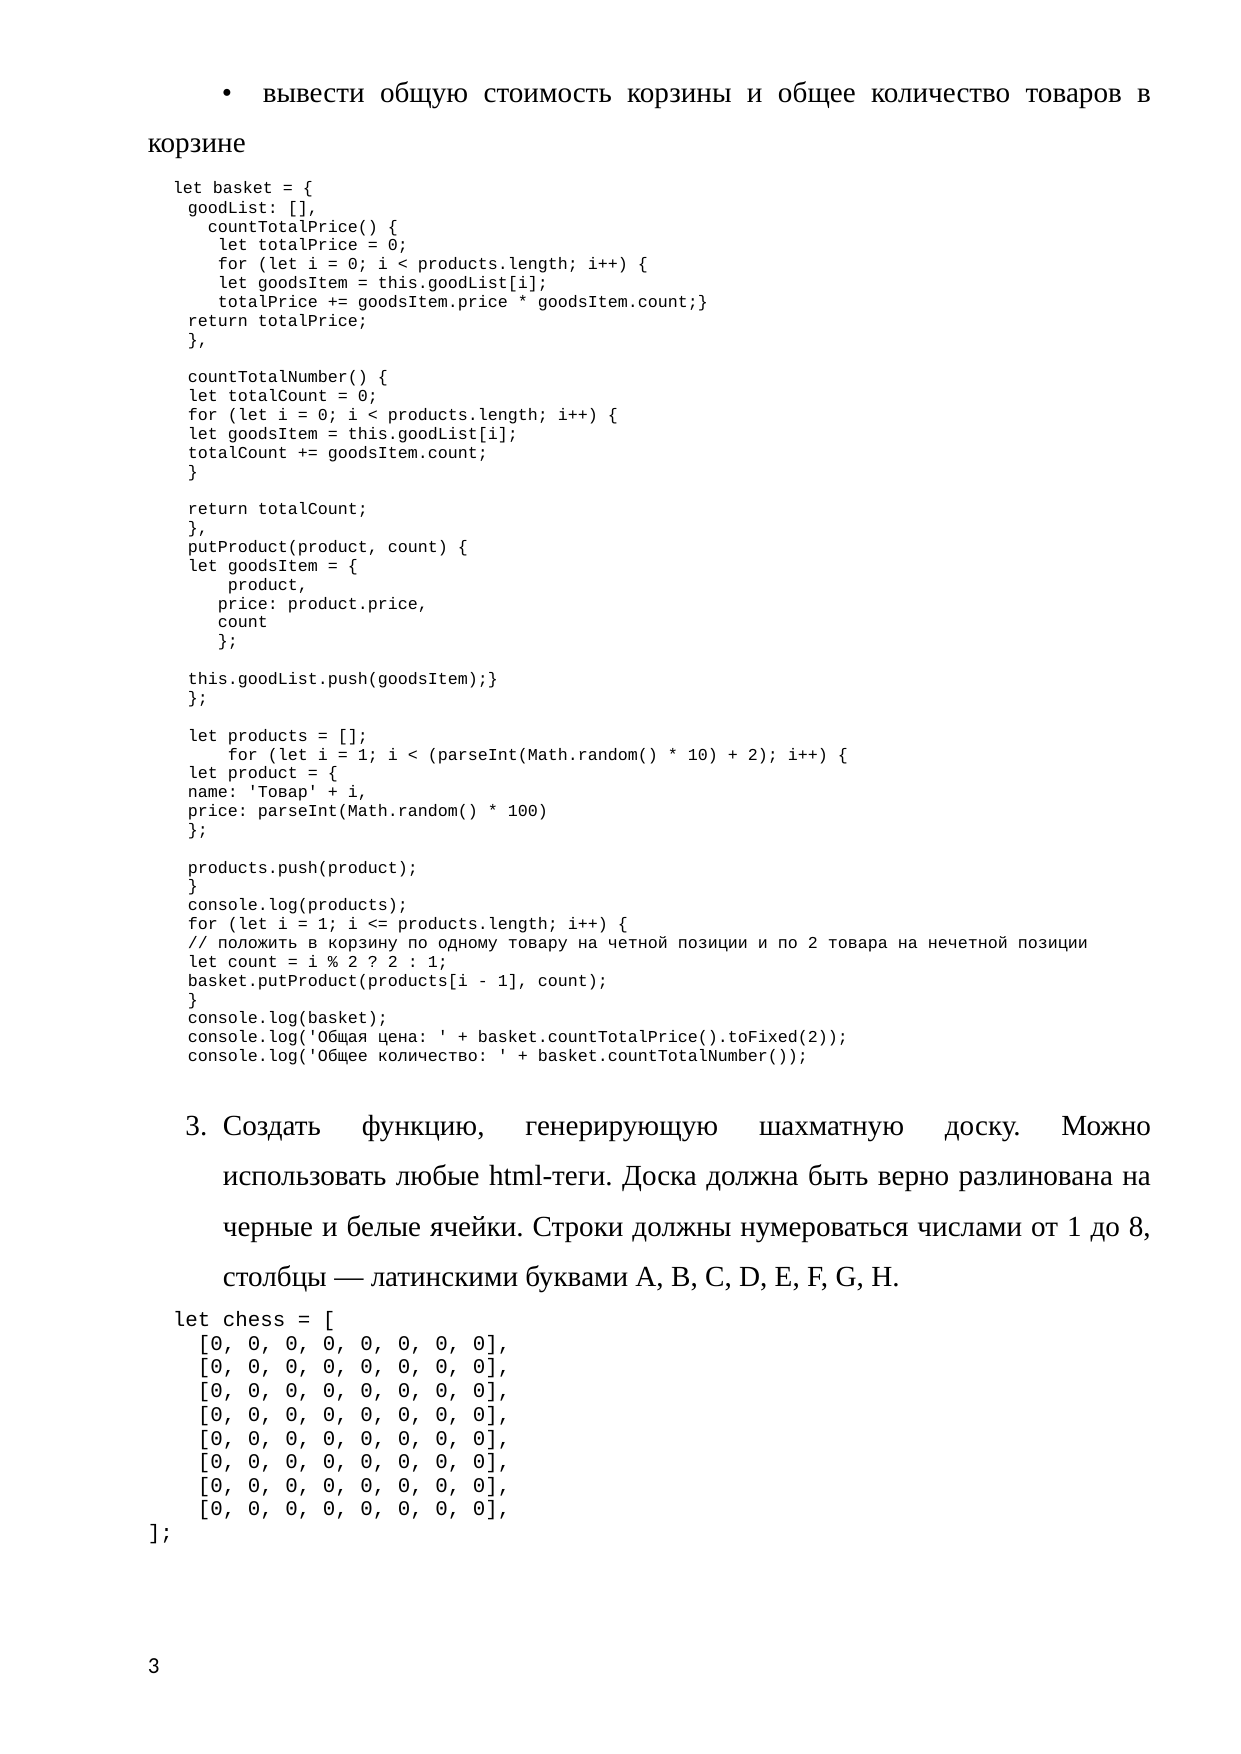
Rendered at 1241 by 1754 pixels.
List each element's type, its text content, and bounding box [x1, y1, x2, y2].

text [0, 0, 0, 0, 0, 0, 0, 0], [148, 1404, 1152, 1427]
text price: product.price, [148, 595, 1152, 614]
text putProduct(product, count) { [148, 539, 1152, 557]
text for (let i = 0; i < products.length; i++) { [148, 256, 1152, 275]
text let chess = [ [148, 1309, 1152, 1333]
text [0, 0, 0, 0, 0, 0, 0, 0], [148, 1451, 1152, 1475]
text }; [148, 821, 1152, 840]
text }, [148, 520, 1152, 539]
text console.log('Общая цена: ' + basket.countTotalPrice().toFixed(2)); [148, 1029, 1152, 1048]
text for (let i = 1; i < (parseInt(Math.random() * 10) + 2); i++) { [148, 746, 1152, 765]
text • вывести общую стоимость корзины и общее количество товаров в корзине [148, 75, 1152, 159]
text name: 'Товар' + i, [148, 784, 1152, 803]
list Создать функцию, генерирующую шахматную доску. Можно использовать любые html-теги. Доска должна быть верно разлинована на черные и белые ячейки. Строки должны нумероваться числами от 1 до 8, столбцы — латинскими буквами A, B, C, D, E, F, G, H. [185, 1108, 1152, 1292]
text let goodsItem = this.goodList[i]; [148, 426, 1152, 444]
text count [148, 614, 1152, 633]
text // положить в корзину по одному товару на четной позиции и по 2 товара на нечетной позиции [148, 934, 1152, 953]
text totalCount += goodsItem.count; [148, 444, 1152, 463]
text [0, 0, 0, 0, 0, 0, 0, 0], [148, 1498, 1152, 1522]
text let product = { [148, 765, 1152, 784]
text }; [148, 633, 1152, 652]
text } [148, 463, 1152, 482]
text for (let i = 0; i < products.length; i++) { [148, 407, 1152, 426]
text let goodsItem = this.goodList[i]; [148, 275, 1152, 293]
text }, [148, 331, 1152, 350]
text }; [148, 689, 1152, 708]
text return totalCount; [148, 501, 1152, 520]
text basket.putProduct(products[i - 1], count); [148, 972, 1152, 991]
text let count = i % 2 ? 2 : 1; [148, 953, 1152, 972]
text product, [148, 576, 1152, 595]
text countTotalNumber() { [148, 369, 1152, 388]
text countTotalPrice() { [148, 218, 1152, 237]
text return totalPrice; [148, 312, 1152, 331]
text [0, 0, 0, 0, 0, 0, 0, 0], [148, 1427, 1152, 1451]
text totalPrice += goodsItem.price * goodsItem.count;} [148, 293, 1152, 312]
text console.log(basket); [148, 1010, 1152, 1029]
text this.goodList.push(goodsItem);} [148, 671, 1152, 689]
text let totalPrice = 0; [148, 237, 1152, 256]
text [0, 0, 0, 0, 0, 0, 0, 0], [148, 1380, 1152, 1404]
text products.push(product); [148, 859, 1152, 878]
text ]; [148, 1522, 1152, 1546]
text let goodsItem = { [148, 557, 1152, 576]
text [0, 0, 0, 0, 0, 0, 0, 0], [148, 1357, 1152, 1380]
text console.log('Общее количество: ' + basket.countTotalNumber()); [148, 1048, 1152, 1067]
text } [148, 991, 1152, 1010]
text console.log(products); [148, 897, 1152, 916]
text let basket = { [148, 176, 1152, 199]
text } [148, 878, 1152, 897]
text [0, 0, 0, 0, 0, 0, 0, 0], [148, 1333, 1152, 1357]
text let totalCount = 0; [148, 388, 1152, 407]
text price: parseInt(Math.random() * 100) [148, 803, 1152, 821]
text [0, 0, 0, 0, 0, 0, 0, 0], [148, 1475, 1152, 1498]
text for (let i = 1; i <= products.length; i++) { [148, 916, 1152, 934]
text let products = []; [148, 727, 1152, 746]
text goodList: [], [148, 199, 1152, 218]
